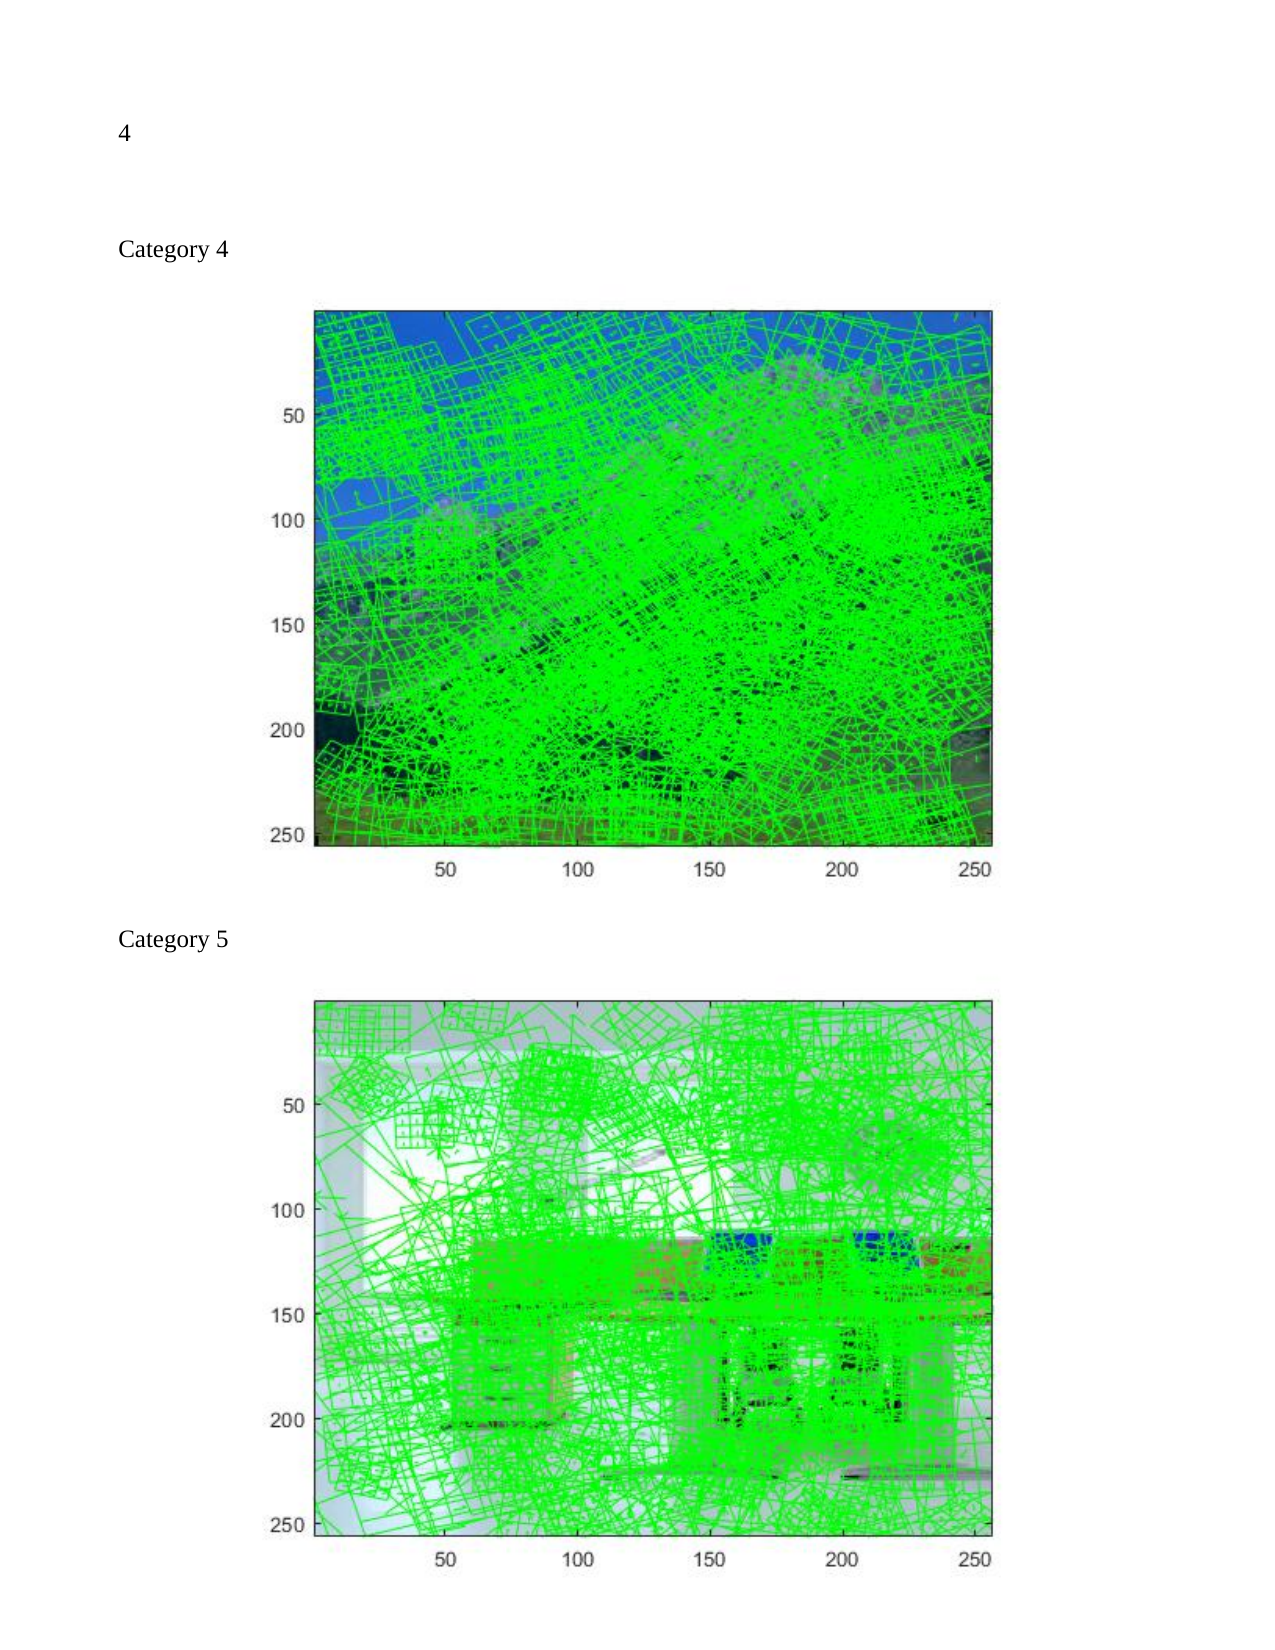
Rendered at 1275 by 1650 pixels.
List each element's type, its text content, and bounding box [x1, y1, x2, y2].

text Category 4 [118, 234, 1157, 263]
picture [200, 952, 1075, 1609]
text Category 5 [118, 924, 1157, 953]
picture [200, 262, 1075, 919]
